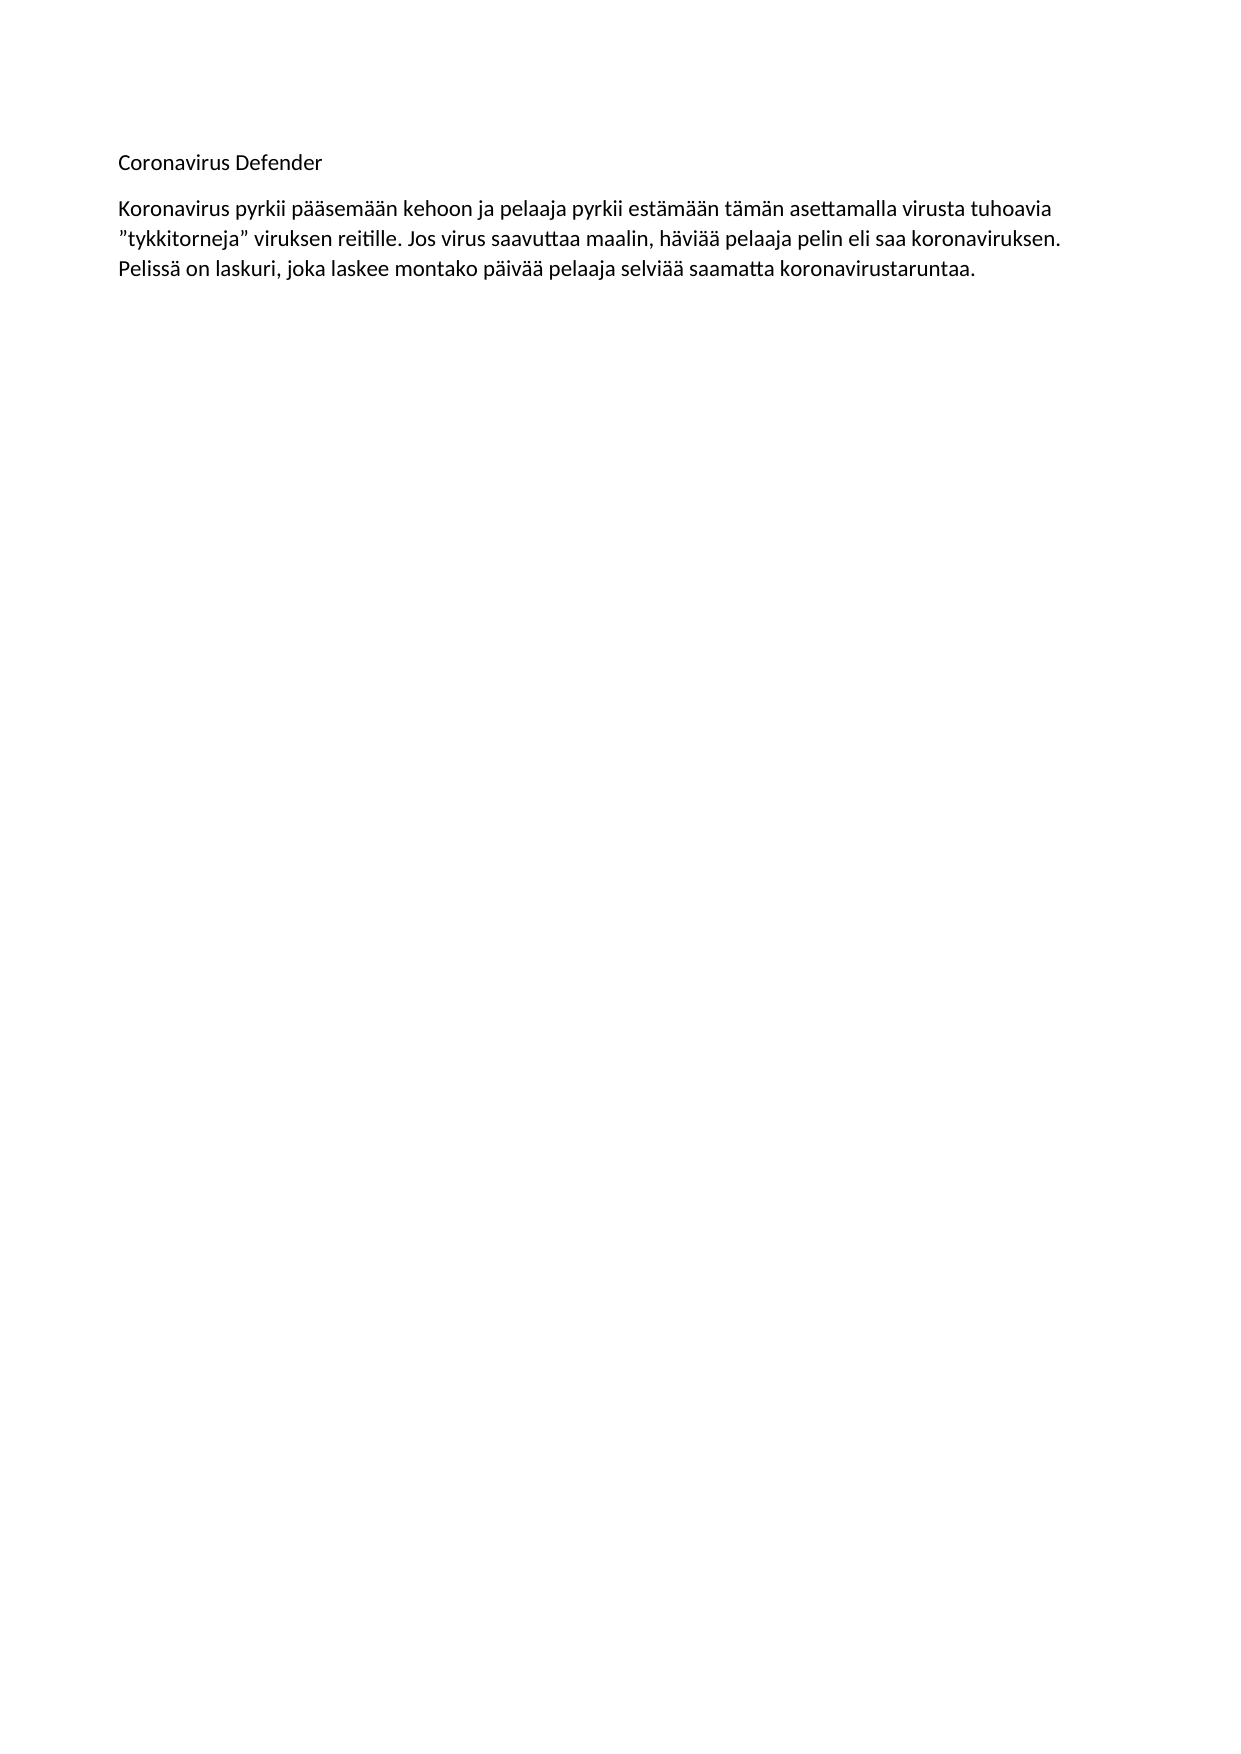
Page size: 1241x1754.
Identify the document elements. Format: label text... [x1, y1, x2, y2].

text Koronavirus pyrkii pääsemään kehoon ja pelaaja pyrkii estämään tämän asettamalla virusta tuhoavia ”tykkitorneja” viruksen reitille. Jos virus saavuttaa maalin, häviää pelaaja pelin eli saa koronaviruksen. Pelissä on laskuri, joka laskee montako päivää pelaaja selviää saamatta koronavirustaruntaa. [118, 194, 1122, 282]
text Coronavirus Defender [118, 148, 1122, 176]
